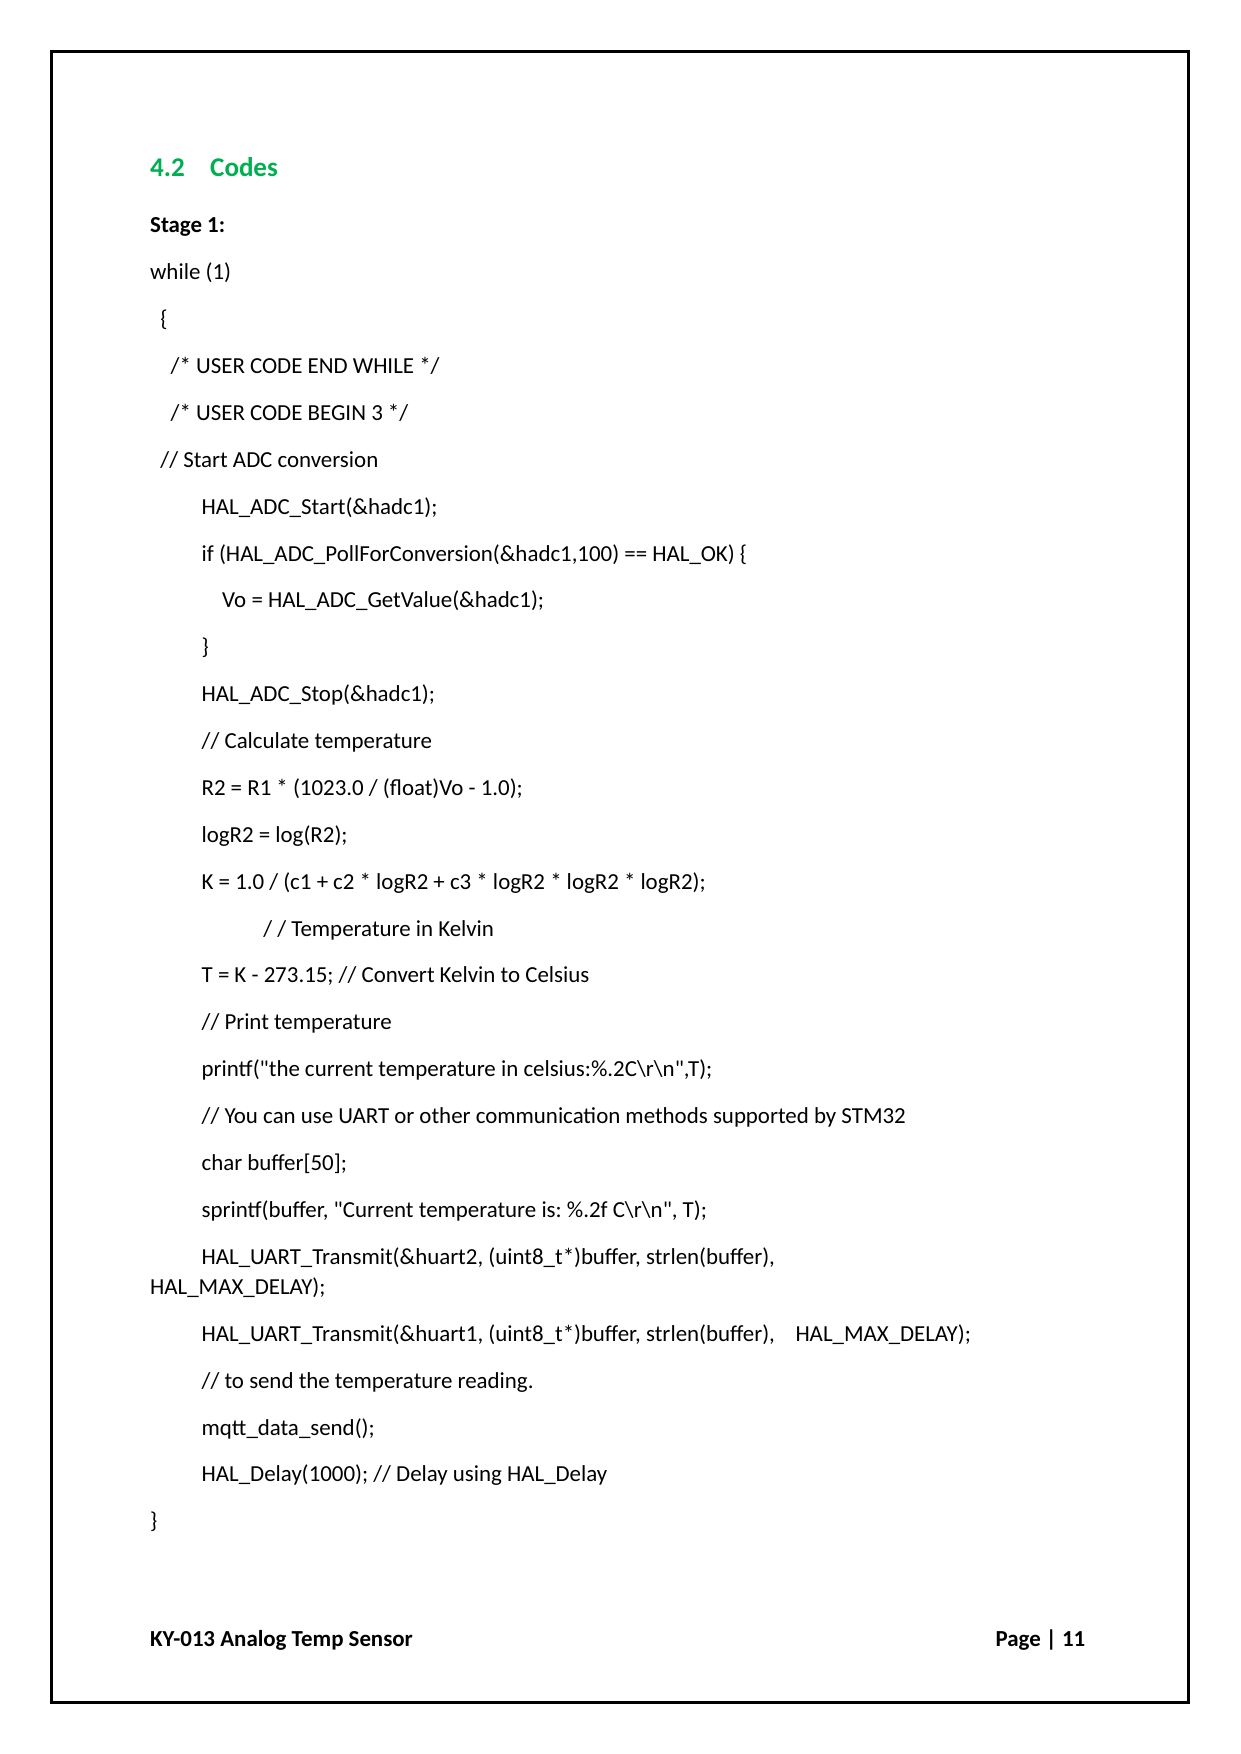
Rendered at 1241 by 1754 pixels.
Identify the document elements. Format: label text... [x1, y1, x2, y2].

text HAL_UART_Transmit(&huart2, (uint8_t*)buffer, strlen(buffer), HAL_MAX_DELAY); [150, 1242, 1090, 1300]
text Stage 1: [150, 211, 1090, 239]
text printf("the current temperature in celsius:%.2C\r\n",T); [150, 1054, 1090, 1082]
text { [150, 304, 1090, 332]
text K = 1.0 / (c1 + c2 * logR2 + c3 * logR2 * logR2 * logR2); [150, 867, 1090, 895]
text logR2 = log(R2); [150, 820, 1090, 848]
text /* USER CODE BEGIN 3 */ [150, 398, 1090, 426]
text HAL_ADC_Stop(&hadc1); [150, 679, 1090, 707]
text // You can use UART or other communication methods supported by STM32 [150, 1101, 1090, 1129]
text HAL_UART_Transmit(&huart1, (uint8_t*)buffer, strlen(buffer), HAL_MAX_DELAY); [150, 1319, 1090, 1347]
text char buffer[50]; [150, 1148, 1090, 1176]
text } [150, 632, 1090, 661]
text // Print temperature [150, 1007, 1090, 1036]
text // Calculate temperature [150, 726, 1090, 754]
text Vo = HAL_ADC_GetValue(&hadc1); [150, 586, 1090, 614]
text T = K - 273.15; // Convert Kelvin to Celsius [150, 961, 1090, 989]
text if (HAL_ADC_PollForConversion(&hadc1,100) == HAL_OK) { [150, 539, 1090, 567]
text } [150, 1506, 1090, 1534]
text HAL_ADC_Start(&hadc1); [150, 492, 1090, 520]
text R2 = R1 * (1023.0 / (float)Vo - 1.0); [150, 773, 1090, 801]
text // to send the temperature reading. [150, 1366, 1090, 1394]
text HAL_Delay(1000); // Delay using HAL_Delay [150, 1459, 1090, 1488]
text mqtt_data_send(); [150, 1413, 1090, 1441]
text while (1) [150, 257, 1090, 286]
text sprintf(buffer, "Current temperature is: %.2f C\r\n", T); [150, 1195, 1090, 1223]
subtitle Codes [150, 150, 1090, 183]
text // Start ADC conversion [150, 445, 1090, 473]
text / / Temperature in Kelvin [150, 914, 1090, 942]
text /* USER CODE END WHILE */ [150, 351, 1090, 379]
